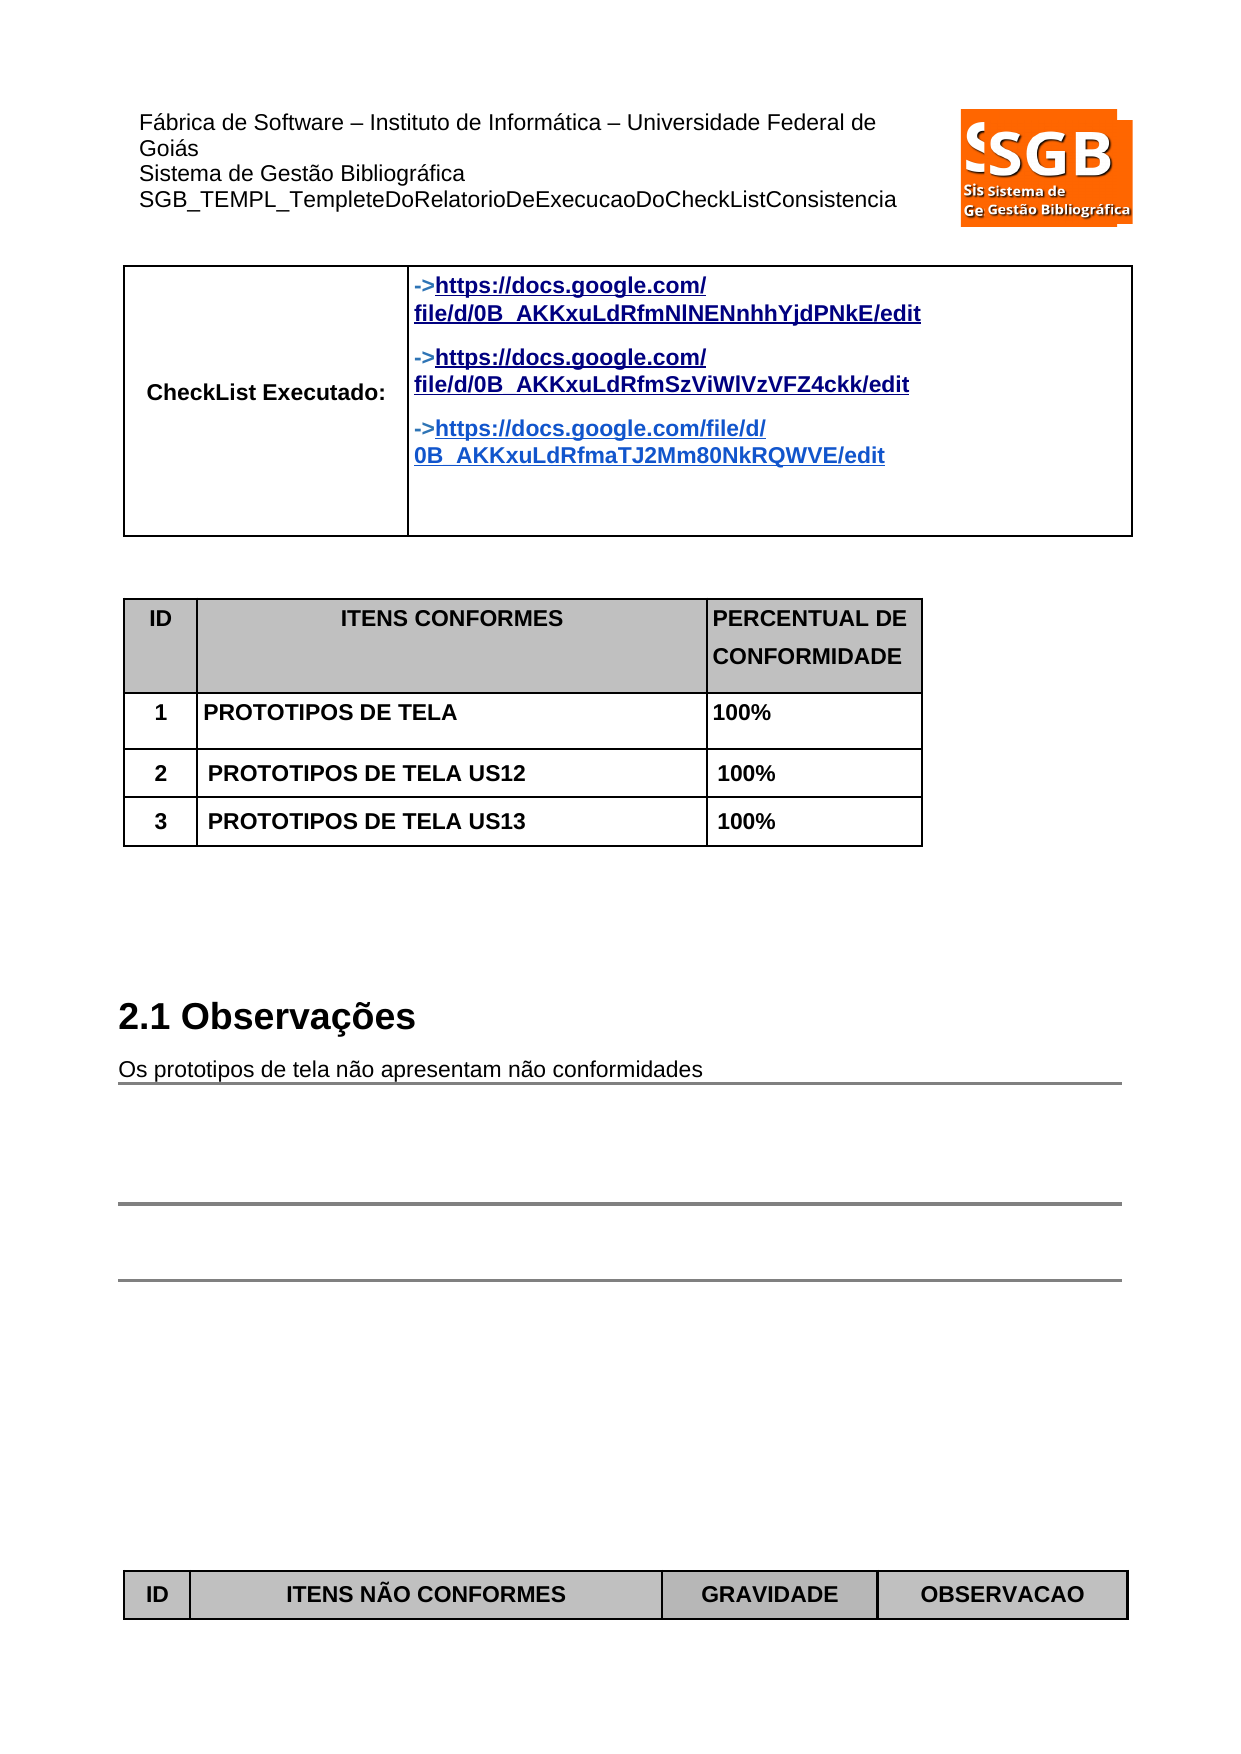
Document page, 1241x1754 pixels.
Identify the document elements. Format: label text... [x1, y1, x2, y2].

table_cell 100% [708, 750, 921, 796]
table_header GRAVIDADE [663, 1572, 876, 1618]
table_cell 100% [708, 798, 921, 845]
table_cell 3 [125, 798, 196, 845]
table_header ID [125, 600, 196, 692]
table_cell 100% [708, 694, 921, 748]
table_header OBSERVACAO [879, 1572, 1126, 1618]
table_cell 2 [125, 750, 196, 796]
table_cell 1 [125, 694, 196, 748]
table_cell CheckList Executado: [125, 267, 407, 535]
table_cell PROTOTIPOS DE TELA [198, 694, 706, 748]
table_cell PROTOTIPOS DE TELA US12 [198, 750, 706, 796]
table_header ITENS NÃO CONFORMES [191, 1572, 661, 1618]
subtitle 2.1 Observações [118, 996, 1122, 1037]
text Os prototipos de tela não apresentam não conformidades [118, 1056, 1122, 1082]
table_cell PROTOTIPOS DE TELA US13 [198, 798, 706, 845]
table_header PERCENTUAL DE CONFORMIDADE [708, 600, 921, 692]
picture [960, 109, 1133, 227]
table_header ID [125, 1572, 189, 1618]
table_cell ->https://docs.google.com/file/d/0B_AKKxuLdRfmNlNENnhhYjdPNkE/edit ->https://docs.google.com/file/d/0B_AKKxuLdRfmSzViWlVzVFZ4ckk/edit ->https://docs.google.com/file/d/0B_AKKxuLdRfmaTJ2Mm80NkRQWVE/edit [409, 267, 1131, 535]
table_header ITENS CONFORMES [198, 600, 706, 692]
